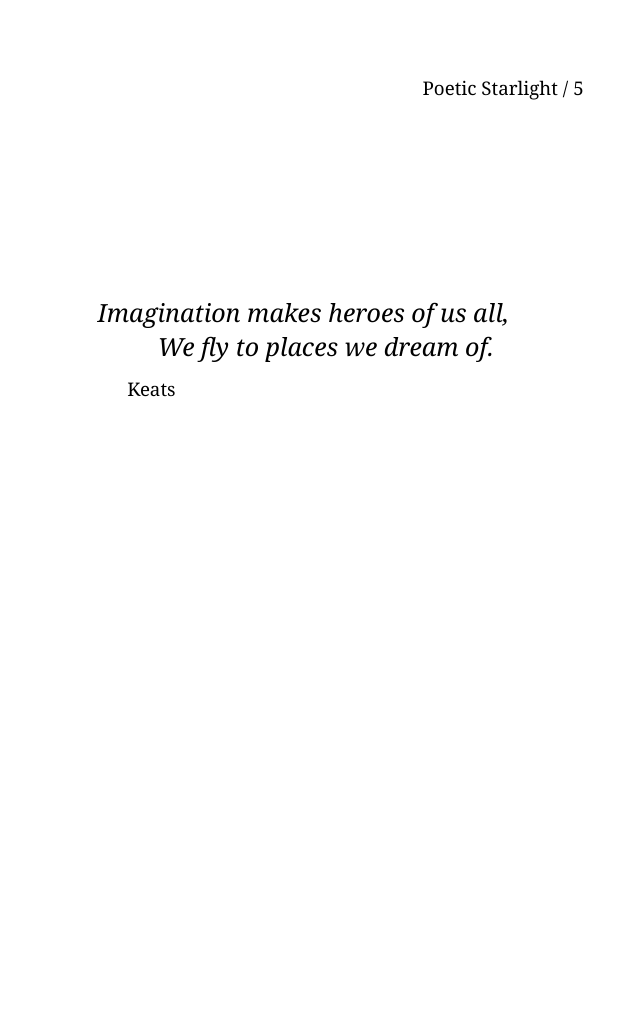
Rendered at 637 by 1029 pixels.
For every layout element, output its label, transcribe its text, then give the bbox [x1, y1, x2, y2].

subtitle Imagination makes heroes of us all, We fly to places we dream of. [97, 295, 583, 363]
text Keats [97, 376, 583, 401]
